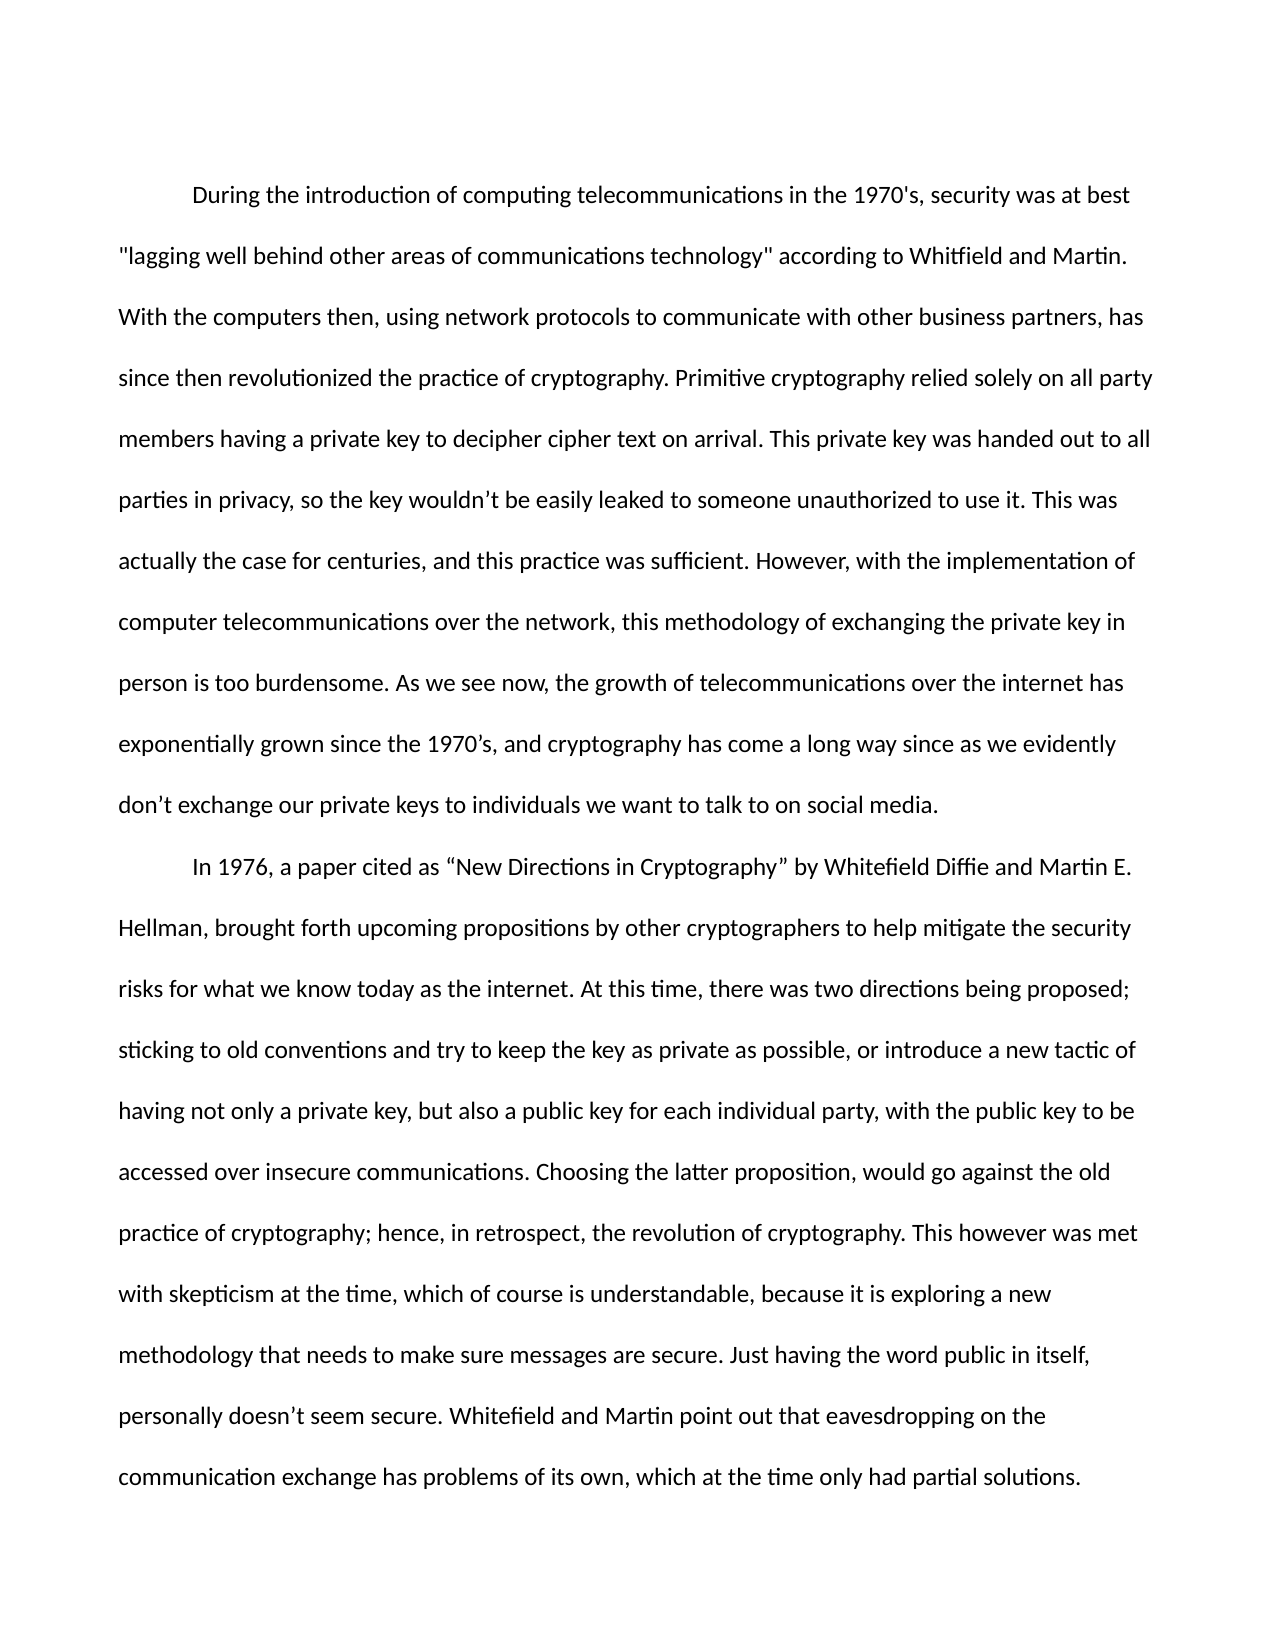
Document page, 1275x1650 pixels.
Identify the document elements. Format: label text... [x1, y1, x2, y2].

text During the introduction of computing telecommunications in the 1970's, security was at best "lagging well behind other areas of communications technology" according to Whitfield and Martin. With the computers then, using network protocols to communicate with other business partners, has since then revolutionized the practice of cryptography. Primitive cryptography relied solely on all party members having a private key to decipher cipher text on arrival. This private key was handed out to all parties in privacy, so the key wouldn’t be easily leaked to someone unauthorized to use it. This was actually the case for centuries, and this practice was sufficient. However, with the implementation of computer telecommunications over the network, this methodology of exchanging the private key in person is too burdensome. As we see now, the growth of telecommunications over the internet has exponentially grown since the 1970’s, and cryptography has come a long way since as we evidently don’t exchange our private keys to individuals we want to talk to on social media. [118, 179, 1157, 820]
text In 1976, a paper cited as “New Directions in Cryptography” by Whitefield Diffie and Martin E. Hellman, brought forth upcoming propositions by other cryptographers to help mitigate the security risks for what we know today as the internet. At this time, there was two directions being proposed; sticking to old conventions and try to keep the key as private as possible, or introduce a new tactic of having not only a private key, but also a public key for each individual party, with the public key to be accessed over insecure communications. Choosing the latter proposition, would go against the old practice of cryptography; hence, in retrospect, the revolution of cryptography. This however was met with skepticism at the time, which of course is understandable, because it is exploring a new methodology that needs to make sure messages are secure. Just having the word public in itself, personally doesn’t seem secure. Whitefield and Martin point out that eavesdropping on the communication exchange has problems of its own, which at the time only had partial solutions. [118, 851, 1157, 1492]
